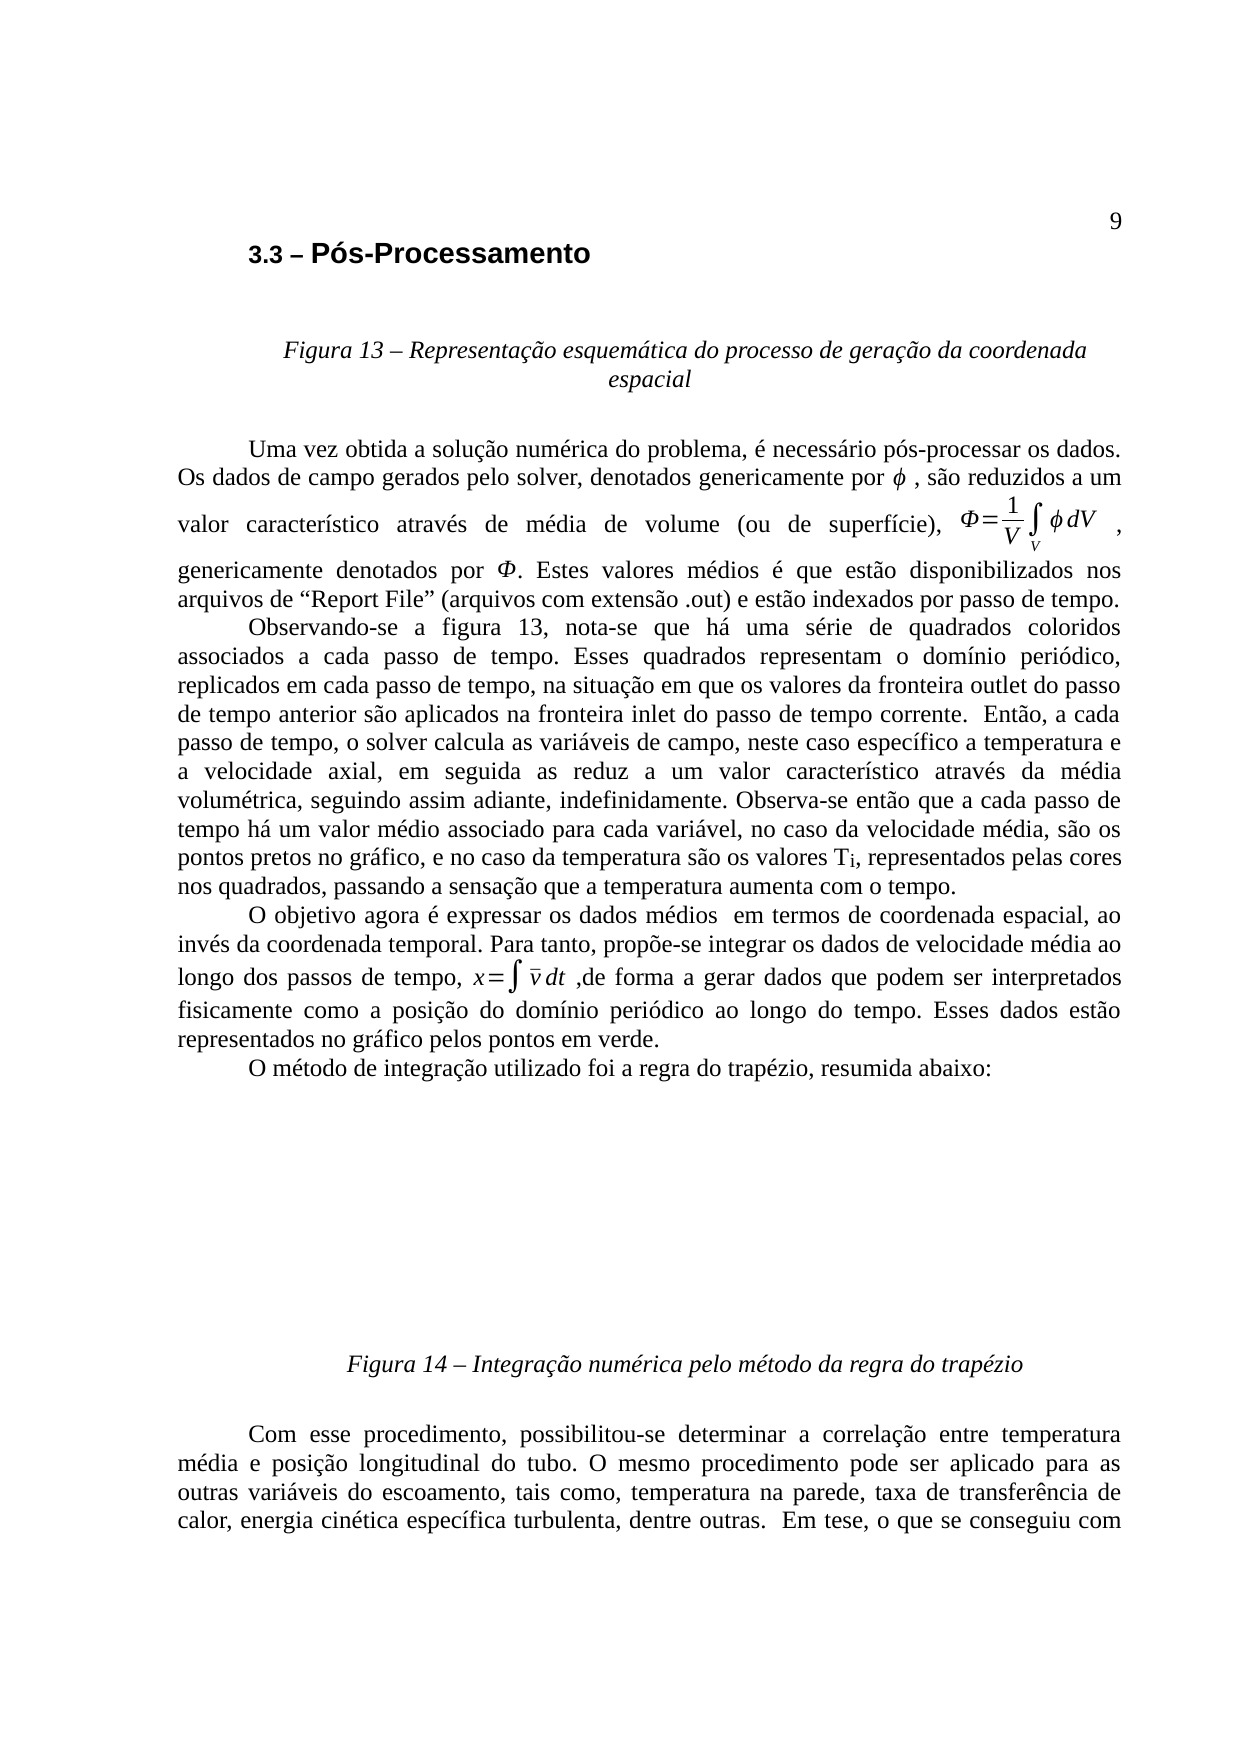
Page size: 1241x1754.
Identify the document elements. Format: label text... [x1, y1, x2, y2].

text Observando-se a figura 13, nota-se que há uma série de quadrados coloridos associados a cada passo de tempo. Esses quadrados representam o domínio periódico, replicados em cada passo de tempo, na situação em que os valores da fronteira outlet do passo de tempo anterior são aplicados na fronteira inlet do passo de tempo corrente. Então, a cada passo de tempo, o solver calcula as variáveis de campo, neste caso específico a temperatura e a velocidade axial, em seguida as reduz a um valor característico através da média volumétrica, seguindo assim adiante, indefinidamente. Observa-se então que a cada passo de tempo há um valor médio associado para cada variável, no caso da velocidade média, são os pontos pretos no gráfico, e no caso da temperatura são os valores Ti, representados pelas cores nos quadrados, passando a sensação que a temperatura aumenta com o tempo. [177, 612, 1122, 900]
text Figura 14 – Integração numérica pelo método da regra do trapézio [177, 1349, 1122, 1378]
text Figura 13 – Representação esquemática do processo de geração da coordenada espacial [177, 335, 1122, 392]
text O objetivo agora é expressar os dados médios em termos de coordenada espacial, ao invés da coordenada temporal. Para tanto, propõe-se integrar os dados de velocidade média ao longo dos passos de tempo, ,de forma a gerar dados que podem ser interpretados fisicamente como a posição do domínio periódico ao longo do tempo. Esses dados estão representados no gráfico pelos pontos em verde. [177, 900, 1122, 1053]
text Uma vez obtida a solução numérica do problema, é necessário pós-processar os dados. Os dados de campo gerados pelo solver, denotados genericamente por , são reduzidos a um valor característico através de média de volume (ou de superfície), , genericamente denotados por . Estes valores médios é que estão disponibilizados nos arquivos de “Report File” (arquivos com extensão .out) e estão indexados por passo de tempo. [177, 434, 1122, 612]
text O método de integração utilizado foi a regra do trapézio, resumida abaixo: [177, 1053, 1122, 1082]
subtitle 3.3 – Pós-Processamento [177, 236, 1122, 269]
text Com esse procedimento, possibilitou-se determinar a correlação entre temperatura média e posição longitudinal do tubo. O mesmo procedimento pode ser aplicado para as outras variáveis do escoamento, tais como, temperatura na parede, taxa de transferência de calor, energia cinética específica turbulenta, dentre outras. Em tese, o que se conseguiu com [177, 1419, 1122, 1534]
